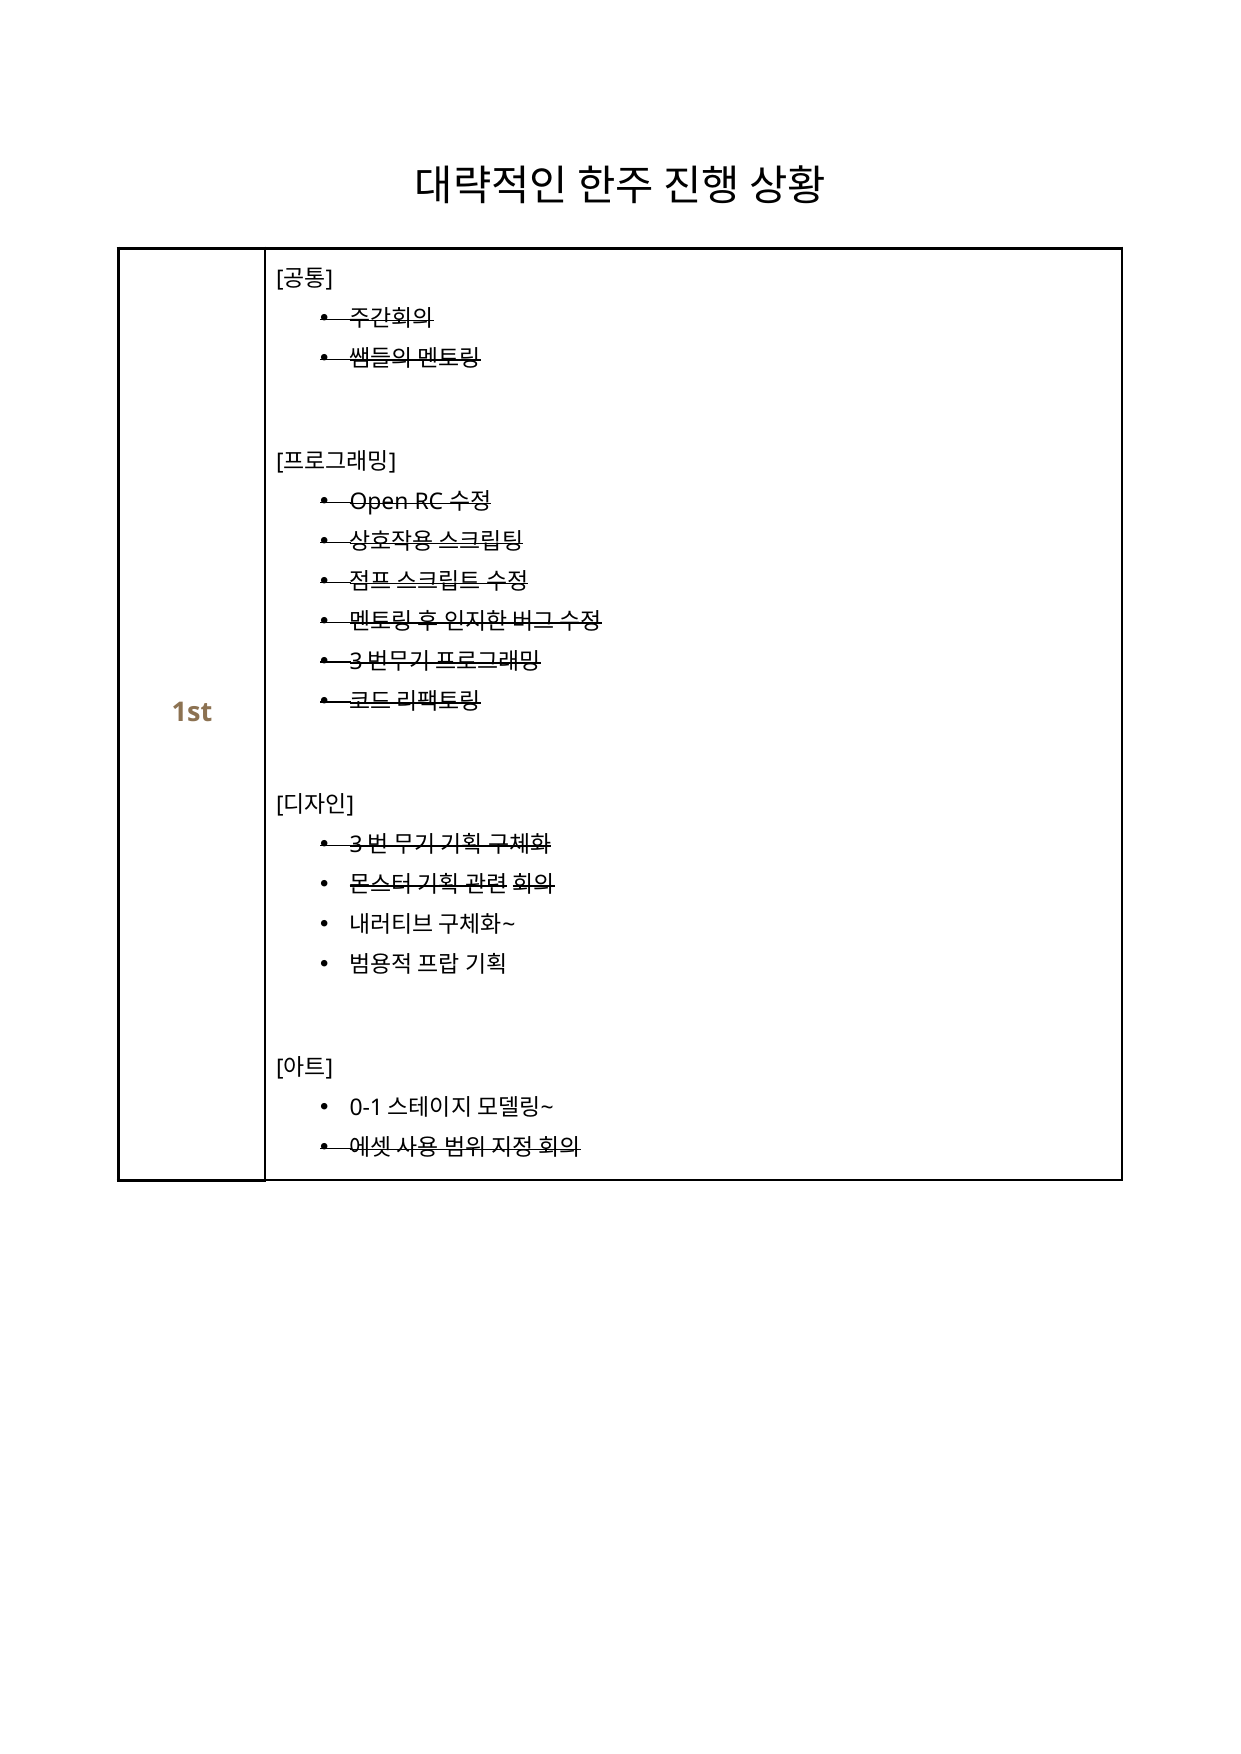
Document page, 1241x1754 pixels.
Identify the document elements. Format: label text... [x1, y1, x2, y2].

text 대략적인 한주 진행 상황 [118, 152, 1122, 212]
table_header 1st [120, 250, 264, 1178]
table_header [공통] 주간회의 쌤들의 멘토링 [프로그래밍] Open RC 수정 상호작용 스크립팅 점프 스크립트 수정 멘토링 후 인지한 버그 수정 3번무기 프로그래밍 코드 리팩토링 [디자인] 3번 무기 기획 구체화 몬스터 기획 관련 회의 내러티브 구체화~ 범용적 프랍 기획 [아트] 0-1스테이지 모델링~ 에셋 사용 범위 지정 회의 [266, 250, 1121, 1178]
